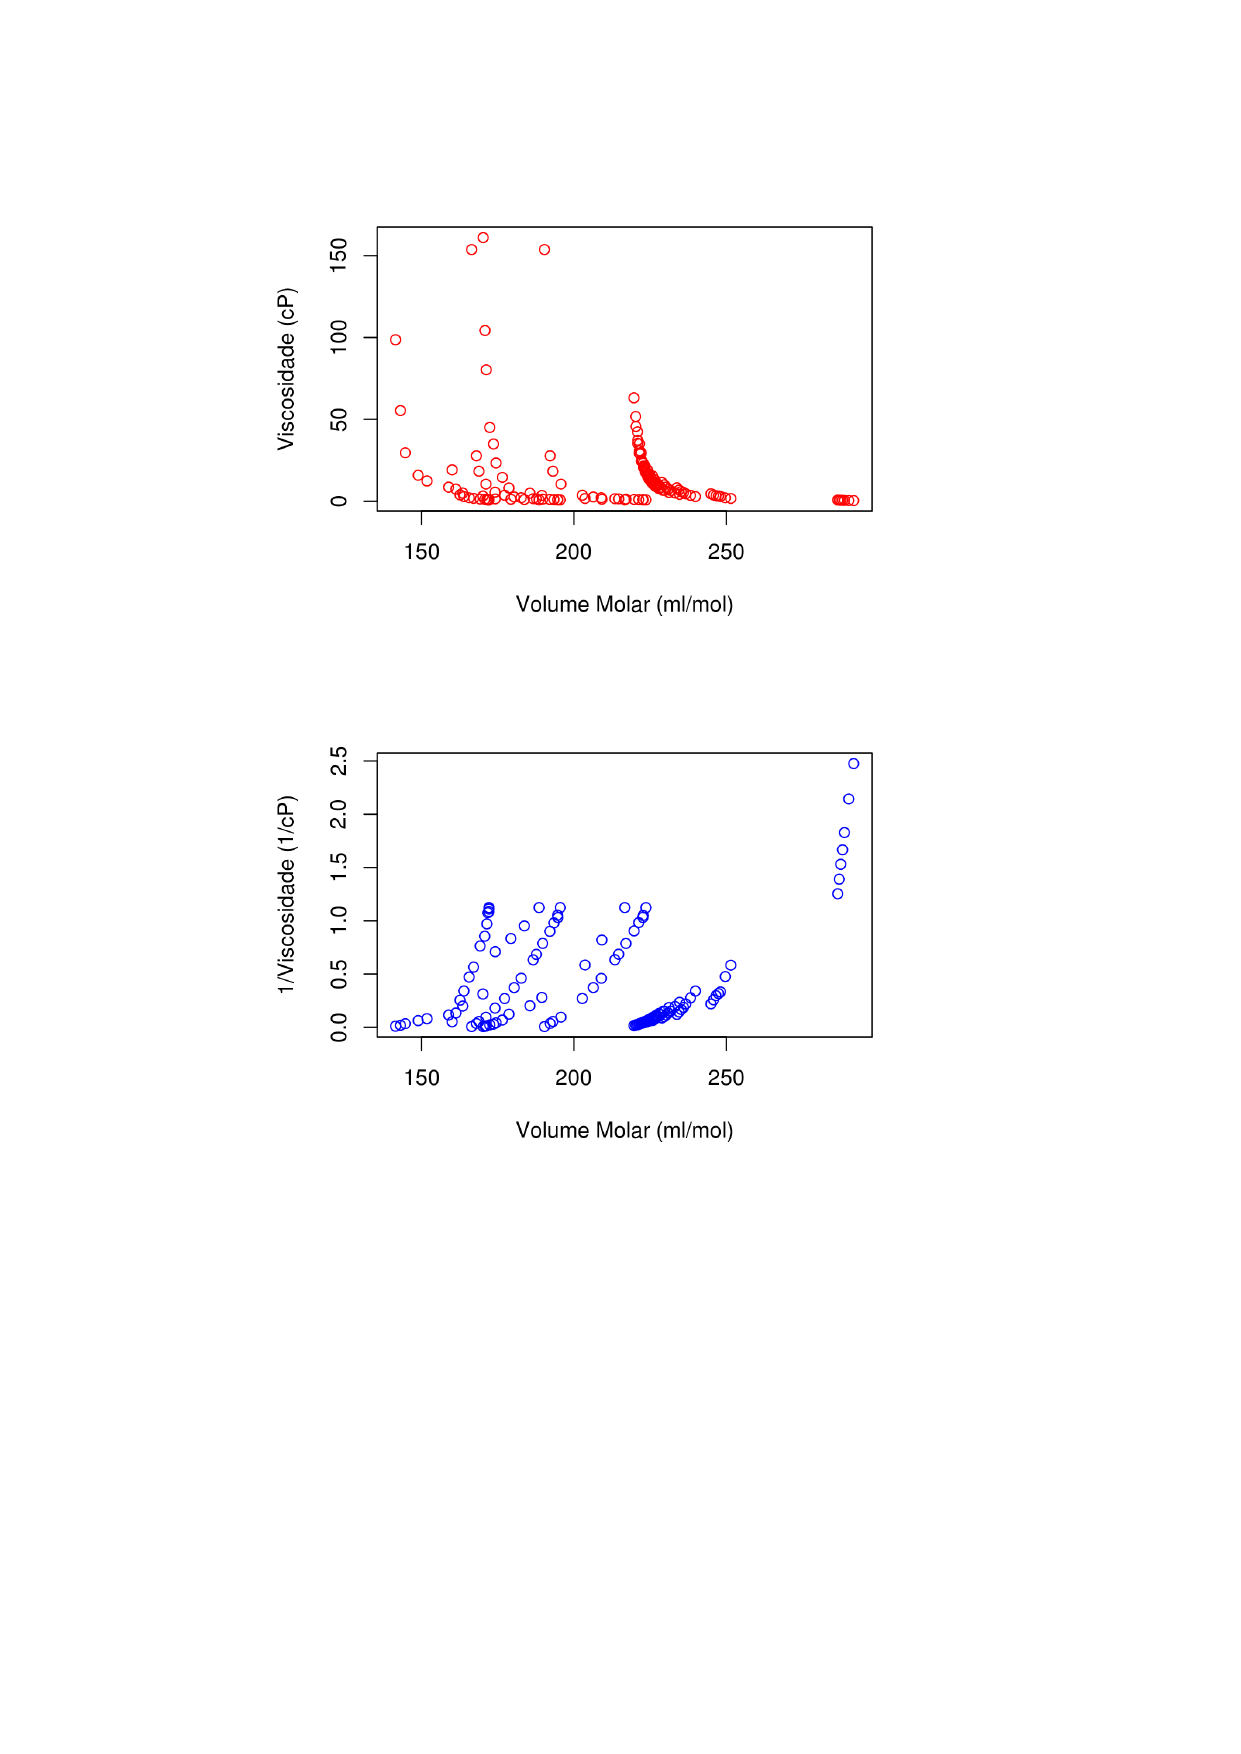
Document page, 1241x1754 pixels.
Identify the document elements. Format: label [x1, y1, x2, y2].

picture [269, 119, 927, 1171]
